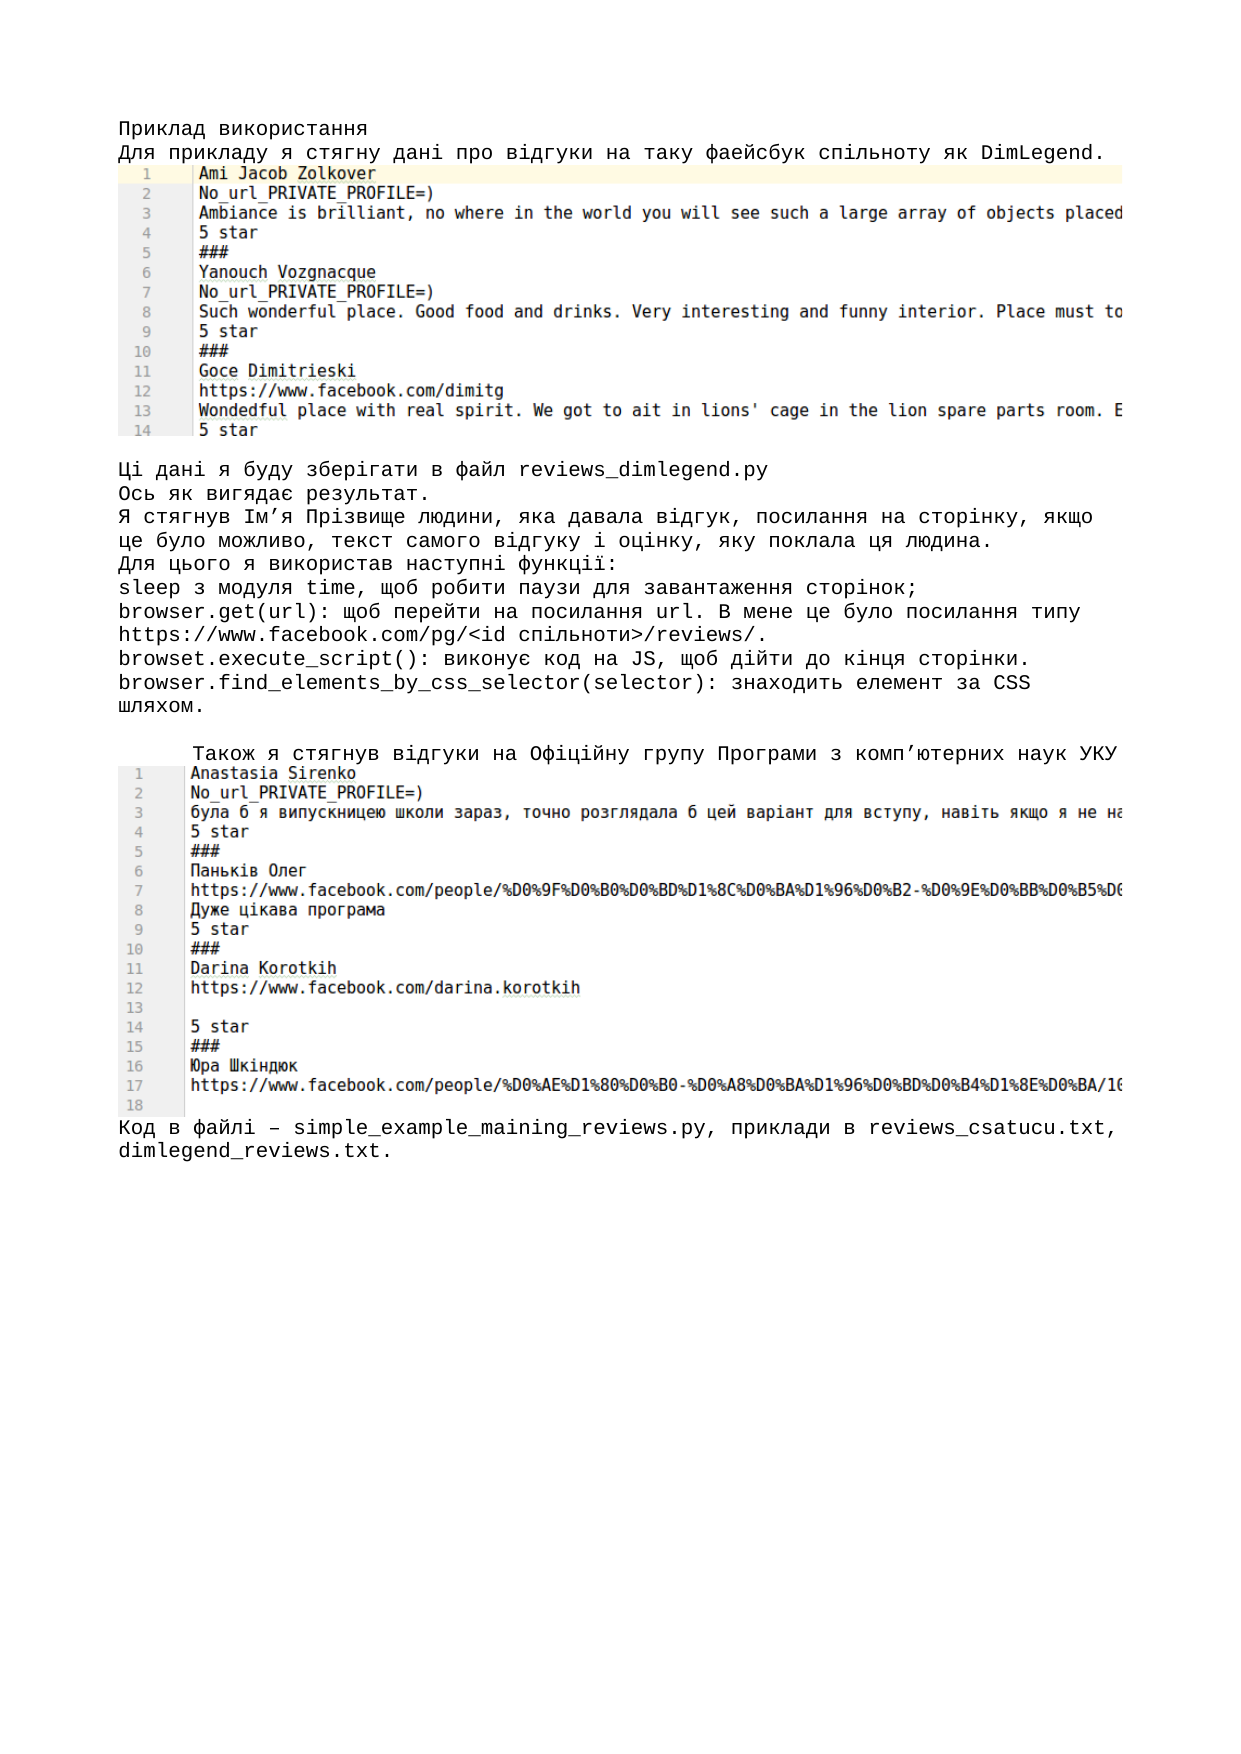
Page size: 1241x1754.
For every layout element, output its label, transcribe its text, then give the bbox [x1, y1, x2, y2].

text Я стягнув Ім’я Прізвище людини, яка давала відгук, посилання на сторінку, якщо це було можливо, текст самого відгуку і оцінку, яку поклала ця людина. [118, 506, 1122, 553]
text dimlegend_reviews.txt. [118, 1140, 1122, 1164]
text Ці дані я буду зберігати в файл reviews_dimlegend.py [118, 459, 1122, 482]
text browser.get(url): щоб перейти на посилання url. В мене це було посилання типу https://www.facebook.com/pg/<id спільноти>/reviews/. [118, 601, 1122, 648]
text Ось як вигядає результат. [118, 482, 1122, 506]
text browset.execute_script(): виконує код на JS, щоб дійти до кінця сторінки. [118, 648, 1122, 672]
text Також я стягнув відгуки на Офіційну групу Програми з комп’ютерних наук УКУ [118, 743, 1122, 766]
text Для прикладу я стягну дані про відгуки на таку фаейсбук спільноту як DimLegend. [118, 142, 1122, 165]
text Код в файлі – simple_example_maining_reviews.py, приклади в reviews_csatucu.txt, [118, 1117, 1122, 1140]
text browser.find_elements_by_css_selector(selector): знаходить елемент за CSS шляхом. [118, 672, 1122, 719]
text Для цього я використав наступні функції: [118, 553, 1122, 577]
picture [118, 165, 1123, 436]
text sleep з модуля time, щоб робити паузи для завантаження сторінок; [118, 577, 1122, 601]
text Приклад використання [118, 118, 1122, 142]
picture [118, 766, 1123, 1117]
